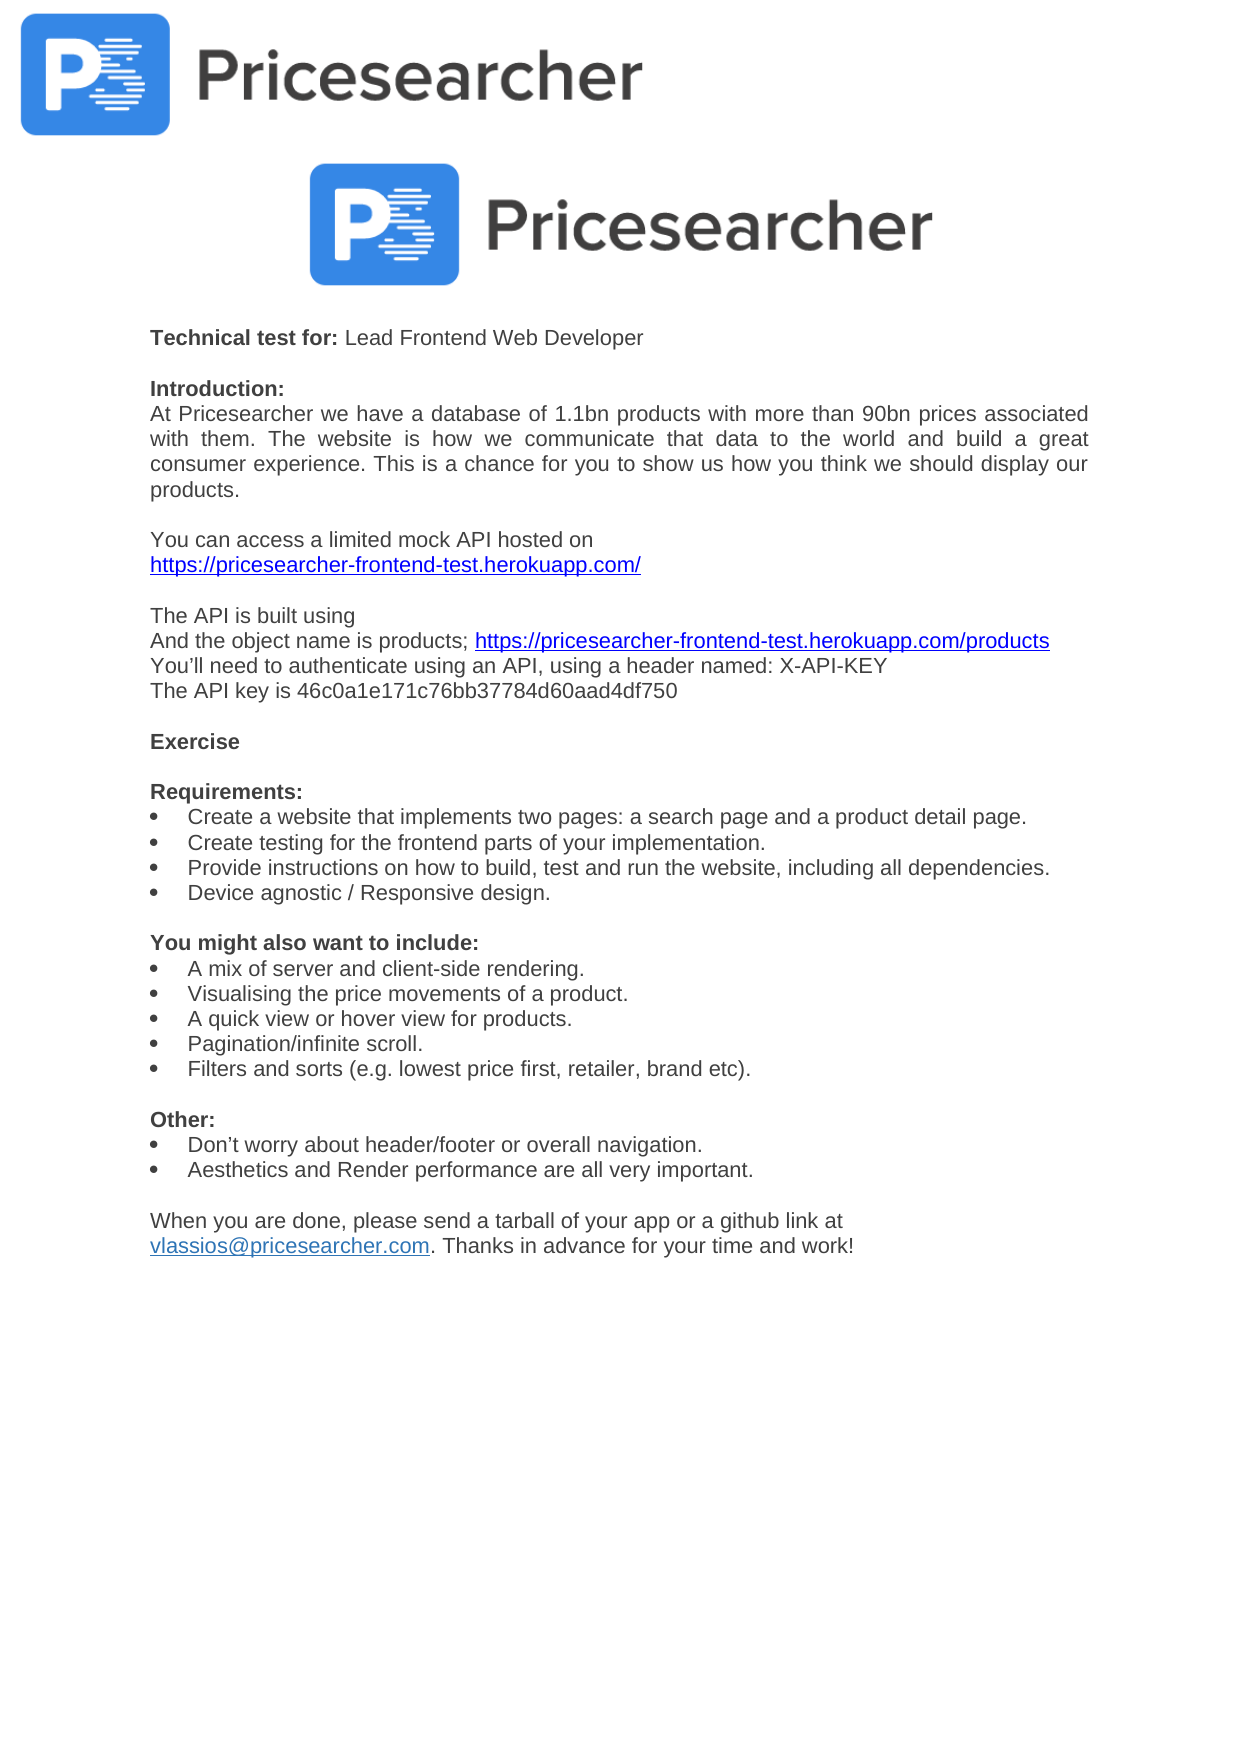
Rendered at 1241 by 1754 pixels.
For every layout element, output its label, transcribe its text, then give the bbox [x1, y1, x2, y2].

text And the object name is products; https://pricesearcher-frontend-test.herokuapp.com/products [150, 628, 1090, 653]
text When you are done, please send a tarball of your app or a github link at vlassios@pricesearcher.com. Thanks in advance for your time and work! [150, 1207, 1090, 1258]
list Visualising the price movements of a product. [150, 981, 1090, 1006]
text You’ll need to authenticate using an API, using a header named: X-API-KEY [150, 653, 1090, 678]
text You can access a limited mock API hosted on [150, 527, 1090, 552]
list Don’t worry about header/footer or overall navigation. [150, 1132, 1090, 1157]
list Create a website that implements two pages: a search page and a product detail page. [150, 804, 1090, 829]
list A mix of server and client-side rendering. [150, 955, 1090, 981]
text Introduction: [150, 376, 1090, 401]
text Exercise [150, 728, 1090, 754]
text At Pricesearcher we have a database of 1.1bn products with more than 90bn prices associated with them. The website is how we communicate that data to the world and build a great consumer experience. This is a chance for you to show us how you think we should display our products. [150, 401, 1090, 502]
text The API is built using [150, 602, 1090, 628]
text You might also want to include: [150, 930, 1090, 955]
text https://pricesearcher-frontend-test.herokuapp.com/ [150, 552, 1090, 577]
picture [0, 0, 951, 300]
list Filters and sorts (e.g. lowest price first, retailer, brand etc). [150, 1056, 1090, 1081]
list A quick view or hover view for products. [150, 1006, 1090, 1031]
text Requirements: [150, 779, 1090, 804]
list Create testing for the frontend parts of your implementation. [150, 829, 1090, 854]
text The API key is 46c0a1e171c76bb37784d60aad4df750 [150, 678, 1090, 703]
text Technical test for: Lead Frontend Web Developer [150, 325, 1090, 350]
list Aesthetics and Render performance are all very important. [150, 1157, 1090, 1182]
list Pagination/infinite scroll. [150, 1031, 1090, 1056]
list Provide instructions on how to build, test and run the website, including all dependencies. [150, 854, 1090, 880]
list Device agnostic / Responsive design. [150, 880, 1090, 905]
text Other: [150, 1107, 1090, 1132]
